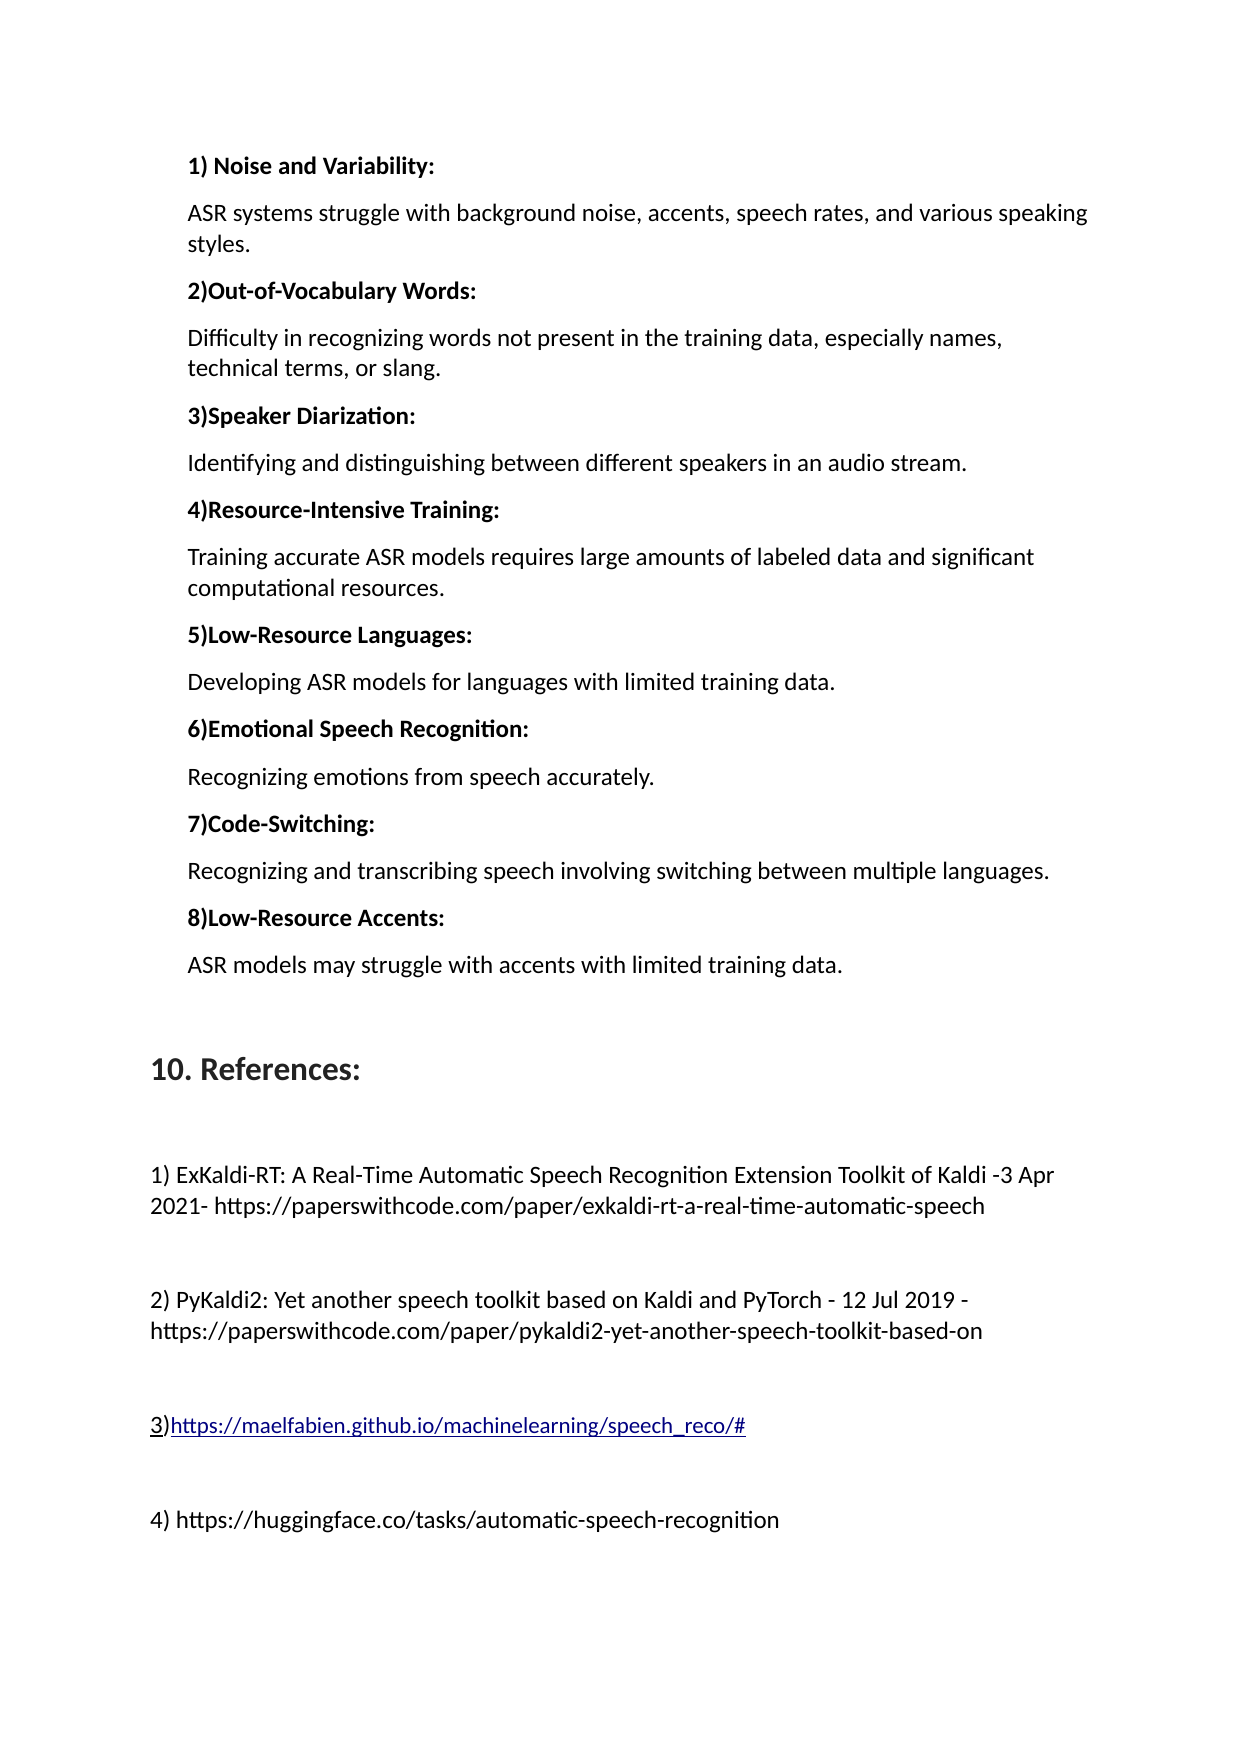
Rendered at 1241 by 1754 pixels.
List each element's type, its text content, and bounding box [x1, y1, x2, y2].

text 4)Resource-Intensive Training: [187, 494, 1090, 525]
text 7)Code-Switching: [187, 808, 1090, 838]
text Developing ASR models for languages with limited training data. [187, 666, 1090, 697]
text Training accurate ASR models requires large amounts of labeled data and significant computational resources. [187, 541, 1090, 602]
text Recognizing and transcribing speech involving switching between multiple languages. [187, 855, 1090, 886]
text 2)Out-of-Vocabulary Words: [187, 275, 1090, 305]
text 4) https://huggingface.co/tasks/automatic-speech-recognition [150, 1504, 1090, 1534]
text Identifying and distinguishing between different speakers in an audio stream. [187, 447, 1090, 477]
text 3)https://maelfabien.github.io/machinelearning/speech_reco/# [150, 1409, 1090, 1440]
text ASR systems struggle with background noise, accents, speech rates, and various speaking styles. [187, 197, 1090, 258]
text 5)Low-Resource Languages: [187, 619, 1090, 649]
text 8)Low-Resource Accents: [187, 902, 1090, 933]
text 10. References: [150, 1048, 1090, 1089]
text 3)Speaker Diarization: [187, 400, 1090, 430]
text Recognizing emotions from speech accurately. [187, 761, 1090, 791]
text 1) ExKaldi-RT: A Real-Time Automatic Speech Recognition Extension Toolkit of Kaldi -3 Apr 2021- https://paperswithcode.com/paper/exkaldi-rt-a-real-time-automatic-speech [150, 1160, 1090, 1221]
text ASR models may struggle with accents with limited training data. [187, 949, 1090, 980]
text 2) PyKaldi2: Yet another speech toolkit based on Kaldi and PyTorch - 12 Jul 2019 - https://paperswithcode.com/paper/pykaldi2-yet-another-speech-toolkit-based-on [150, 1284, 1090, 1346]
text 1) Noise and Variability: [187, 150, 1090, 181]
text Difficulty in recognizing words not present in the training data, especially names, technical terms, or slang. [187, 322, 1090, 383]
text 6)Emotional Speech Recognition: [187, 713, 1090, 744]
